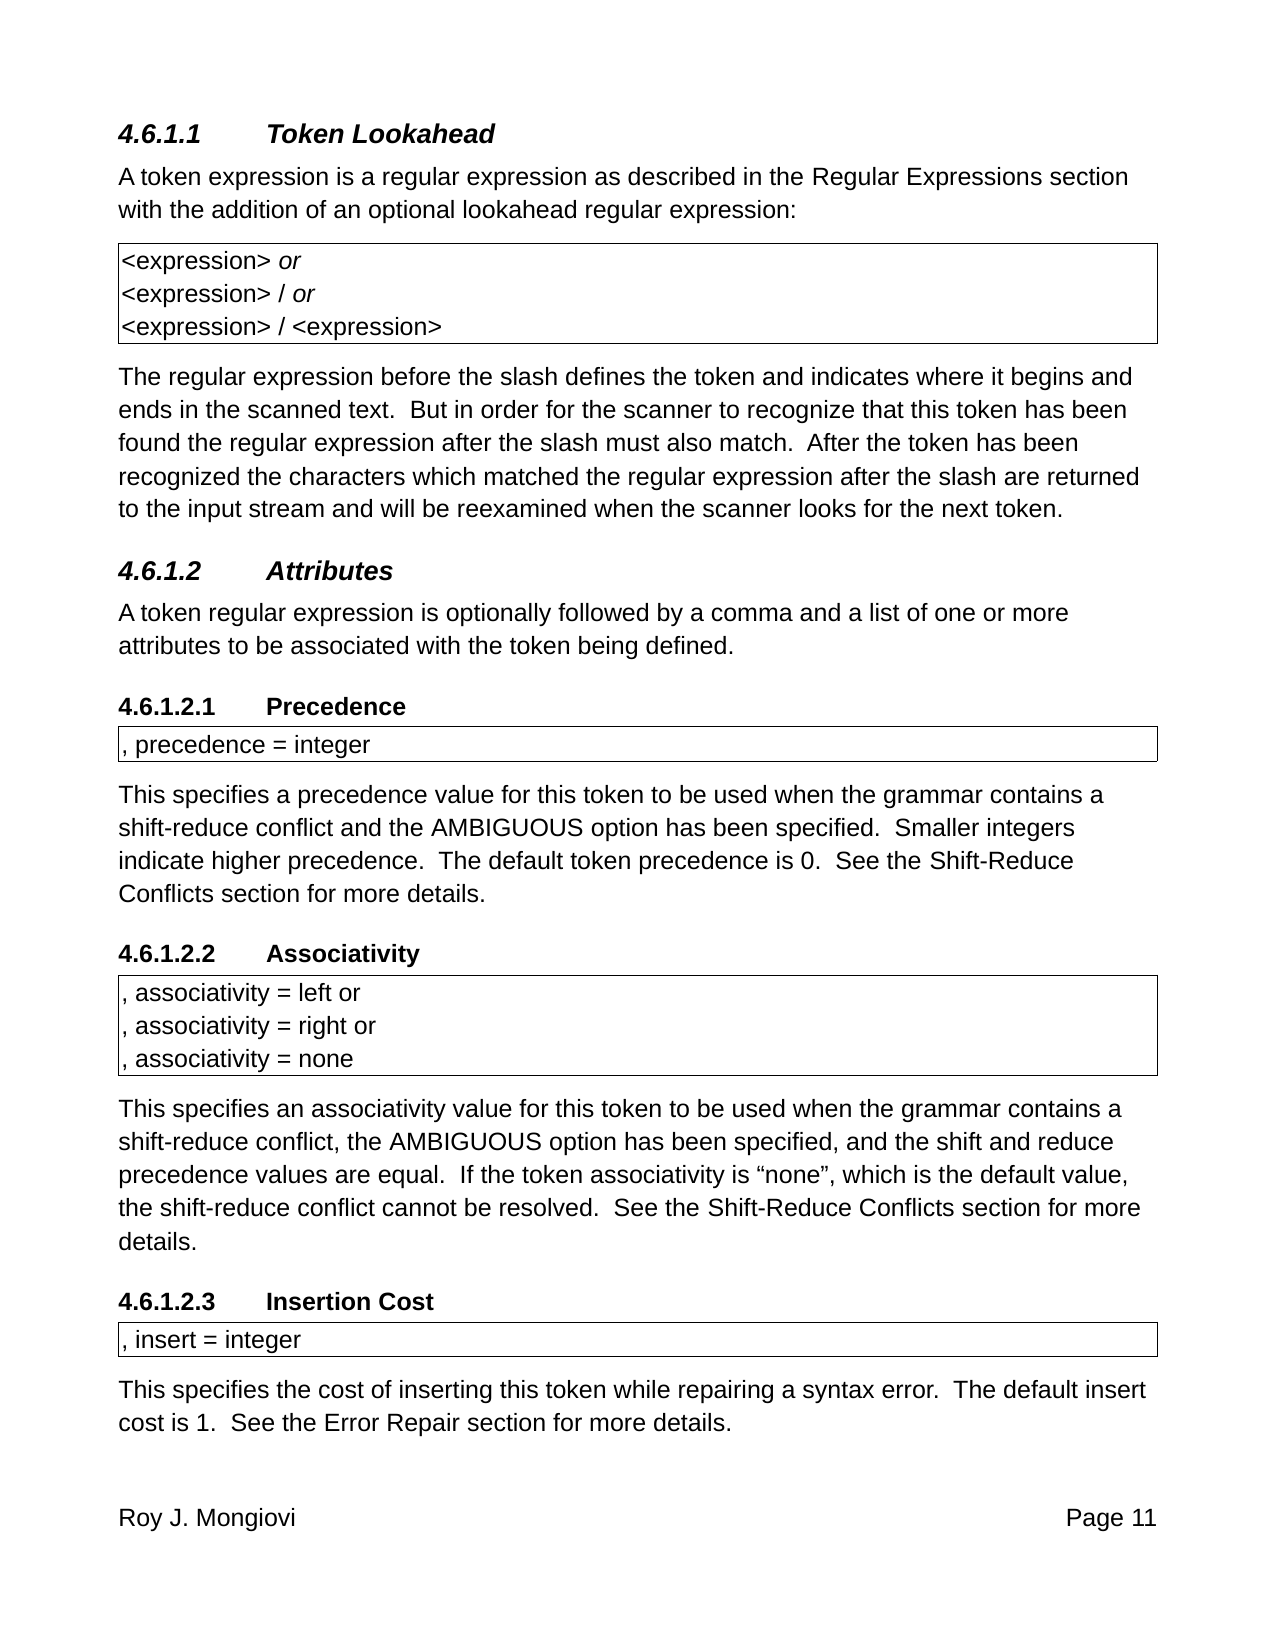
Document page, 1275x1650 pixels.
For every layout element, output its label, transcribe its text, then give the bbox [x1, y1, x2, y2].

text , precedence = integer [119, 727, 1157, 761]
text , associativity = right or [119, 1007, 1157, 1039]
subtitle Associativity [118, 939, 1157, 968]
text <expression> / or [119, 276, 1157, 307]
text , associativity = left or [119, 976, 1157, 1006]
text , associativity = none [119, 1041, 1157, 1075]
subtitle Precedence [118, 691, 1157, 720]
text This specifies the cost of inserting this token while repairing a syntax error. The default insert cost is 1. See the Error Repair section for more details. [118, 1375, 1157, 1437]
text A token regular expression is optionally followed by a comma and a list of one or more attributes to be associated with the token being defined. [118, 598, 1157, 660]
text <expression> or [119, 244, 1157, 274]
text <expression> / <expression> [119, 308, 1157, 343]
text This specifies an associativity value for this token to be used when the grammar contains a shift-reduce conflict, the AMBIGUOUS option has been specified, and the shift and reduce precedence values are equal. If the token associativity is “none”, which is the default value, the shift-reduce conflict cannot be resolved. See the Shift-Reduce Conflicts section for more details. [118, 1094, 1157, 1255]
subtitle Attributes [118, 554, 1157, 586]
text The regular expression before the slash defines the token and indicates where it begins and ends in the scanned text. But in order for the scanner to recognize that this token has been found the regular expression after the slash must also match. After the token has been recognized the characters which matched the regular expression after the slash are returned to the input stream and will be reexamined when the scanner looks for the next token. [118, 362, 1157, 523]
subtitle Token Lookahead [118, 118, 1157, 149]
text , insert = integer [119, 1323, 1157, 1356]
subtitle Insertion Cost [118, 1287, 1157, 1315]
text A token expression is a regular expression as described in the Regular Expressions section with the addition of an optional lookahead regular expression: [118, 162, 1157, 224]
text This specifies a precedence value for this token to be used when the grammar contains a shift-reduce conflict and the AMBIGUOUS option has been specified. Smaller integers indicate higher precedence. The default token precedence is 0. See the Shift-Reduce Conflicts section for more details. [118, 780, 1157, 908]
